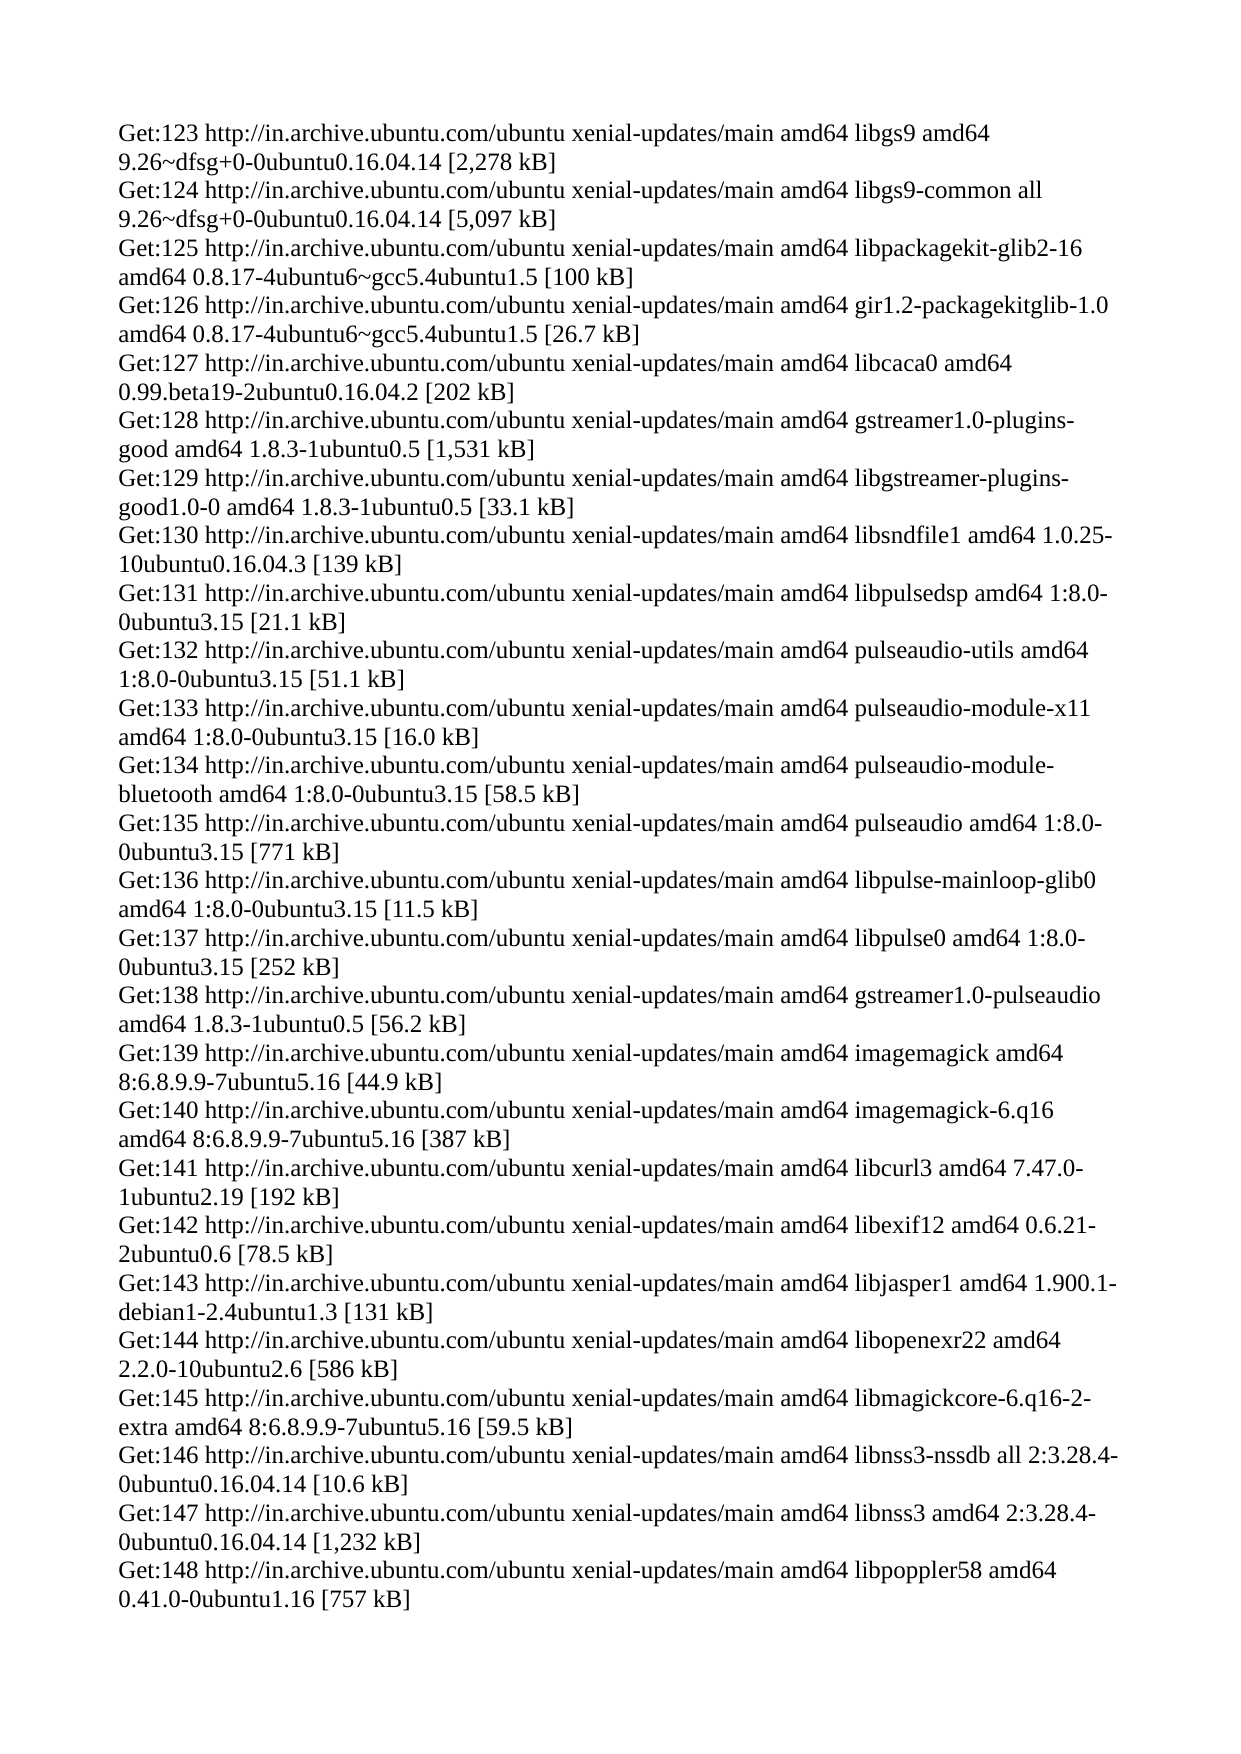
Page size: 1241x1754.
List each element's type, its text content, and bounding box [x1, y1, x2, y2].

text Get:143 http://in.archive.ubuntu.com/ubuntu xenial-updates/main amd64 libjasper1 amd64 1.900.1-debian1-2.4ubuntu1.3 [131 kB] [118, 1268, 1122, 1326]
text Get:147 http://in.archive.ubuntu.com/ubuntu xenial-updates/main amd64 libnss3 amd64 2:3.28.4-0ubuntu0.16.04.14 [1,232 kB] [118, 1498, 1122, 1556]
text Get:138 http://in.archive.ubuntu.com/ubuntu xenial-updates/main amd64 gstreamer1.0-pulseaudio amd64 1.8.3-1ubuntu0.5 [56.2 kB] [118, 981, 1122, 1038]
text Get:132 http://in.archive.ubuntu.com/ubuntu xenial-updates/main amd64 pulseaudio-utils amd64 1:8.0-0ubuntu3.15 [51.1 kB] [118, 636, 1122, 693]
text Get:131 http://in.archive.ubuntu.com/ubuntu xenial-updates/main amd64 libpulsedsp amd64 1:8.0-0ubuntu3.15 [21.1 kB] [118, 578, 1122, 636]
text Get:134 http://in.archive.ubuntu.com/ubuntu xenial-updates/main amd64 pulseaudio-module-bluetooth amd64 1:8.0-0ubuntu3.15 [58.5 kB] [118, 751, 1122, 808]
text Get:130 http://in.archive.ubuntu.com/ubuntu xenial-updates/main amd64 libsndfile1 amd64 1.0.25-10ubuntu0.16.04.3 [139 kB] [118, 521, 1122, 578]
text Get:145 http://in.archive.ubuntu.com/ubuntu xenial-updates/main amd64 libmagickcore-6.q16-2-extra amd64 8:6.8.9.9-7ubuntu5.16 [59.5 kB] [118, 1383, 1122, 1441]
text Get:133 http://in.archive.ubuntu.com/ubuntu xenial-updates/main amd64 pulseaudio-module-x11 amd64 1:8.0-0ubuntu3.15 [16.0 kB] [118, 693, 1122, 751]
text Get:125 http://in.archive.ubuntu.com/ubuntu xenial-updates/main amd64 libpackagekit-glib2-16 amd64 0.8.17-4ubuntu6~gcc5.4ubuntu1.5 [100 kB] [118, 233, 1122, 291]
text Get:136 http://in.archive.ubuntu.com/ubuntu xenial-updates/main amd64 libpulse-mainloop-glib0 amd64 1:8.0-0ubuntu3.15 [11.5 kB] [118, 866, 1122, 923]
text Get:146 http://in.archive.ubuntu.com/ubuntu xenial-updates/main amd64 libnss3-nssdb all 2:3.28.4-0ubuntu0.16.04.14 [10.6 kB] [118, 1441, 1122, 1498]
text Get:127 http://in.archive.ubuntu.com/ubuntu xenial-updates/main amd64 libcaca0 amd64 0.99.beta19-2ubuntu0.16.04.2 [202 kB] [118, 348, 1122, 406]
text Get:140 http://in.archive.ubuntu.com/ubuntu xenial-updates/main amd64 imagemagick-6.q16 amd64 8:6.8.9.9-7ubuntu5.16 [387 kB] [118, 1096, 1122, 1153]
text Get:142 http://in.archive.ubuntu.com/ubuntu xenial-updates/main amd64 libexif12 amd64 0.6.21-2ubuntu0.6 [78.5 kB] [118, 1211, 1122, 1268]
text Get:126 http://in.archive.ubuntu.com/ubuntu xenial-updates/main amd64 gir1.2-packagekitglib-1.0 amd64 0.8.17-4ubuntu6~gcc5.4ubuntu1.5 [26.7 kB] [118, 291, 1122, 348]
text Get:135 http://in.archive.ubuntu.com/ubuntu xenial-updates/main amd64 pulseaudio amd64 1:8.0-0ubuntu3.15 [771 kB] [118, 808, 1122, 866]
text Get:124 http://in.archive.ubuntu.com/ubuntu xenial-updates/main amd64 libgs9-common all 9.26~dfsg+0-0ubuntu0.16.04.14 [5,097 kB] [118, 176, 1122, 233]
text Get:139 http://in.archive.ubuntu.com/ubuntu xenial-updates/main amd64 imagemagick amd64 8:6.8.9.9-7ubuntu5.16 [44.9 kB] [118, 1038, 1122, 1096]
text Get:141 http://in.archive.ubuntu.com/ubuntu xenial-updates/main amd64 libcurl3 amd64 7.47.0-1ubuntu2.19 [192 kB] [118, 1153, 1122, 1211]
text Get:129 http://in.archive.ubuntu.com/ubuntu xenial-updates/main amd64 libgstreamer-plugins-good1.0-0 amd64 1.8.3-1ubuntu0.5 [33.1 kB] [118, 463, 1122, 521]
text Get:148 http://in.archive.ubuntu.com/ubuntu xenial-updates/main amd64 libpoppler58 amd64 0.41.0-0ubuntu1.16 [757 kB] [118, 1556, 1122, 1613]
text Get:137 http://in.archive.ubuntu.com/ubuntu xenial-updates/main amd64 libpulse0 amd64 1:8.0-0ubuntu3.15 [252 kB] [118, 923, 1122, 981]
text Get:144 http://in.archive.ubuntu.com/ubuntu xenial-updates/main amd64 libopenexr22 amd64 2.2.0-10ubuntu2.6 [586 kB] [118, 1326, 1122, 1383]
text Get:128 http://in.archive.ubuntu.com/ubuntu xenial-updates/main amd64 gstreamer1.0-plugins-good amd64 1.8.3-1ubuntu0.5 [1,531 kB] [118, 406, 1122, 463]
text Get:123 http://in.archive.ubuntu.com/ubuntu xenial-updates/main amd64 libgs9 amd64 9.26~dfsg+0-0ubuntu0.16.04.14 [2,278 kB] [118, 118, 1122, 176]
